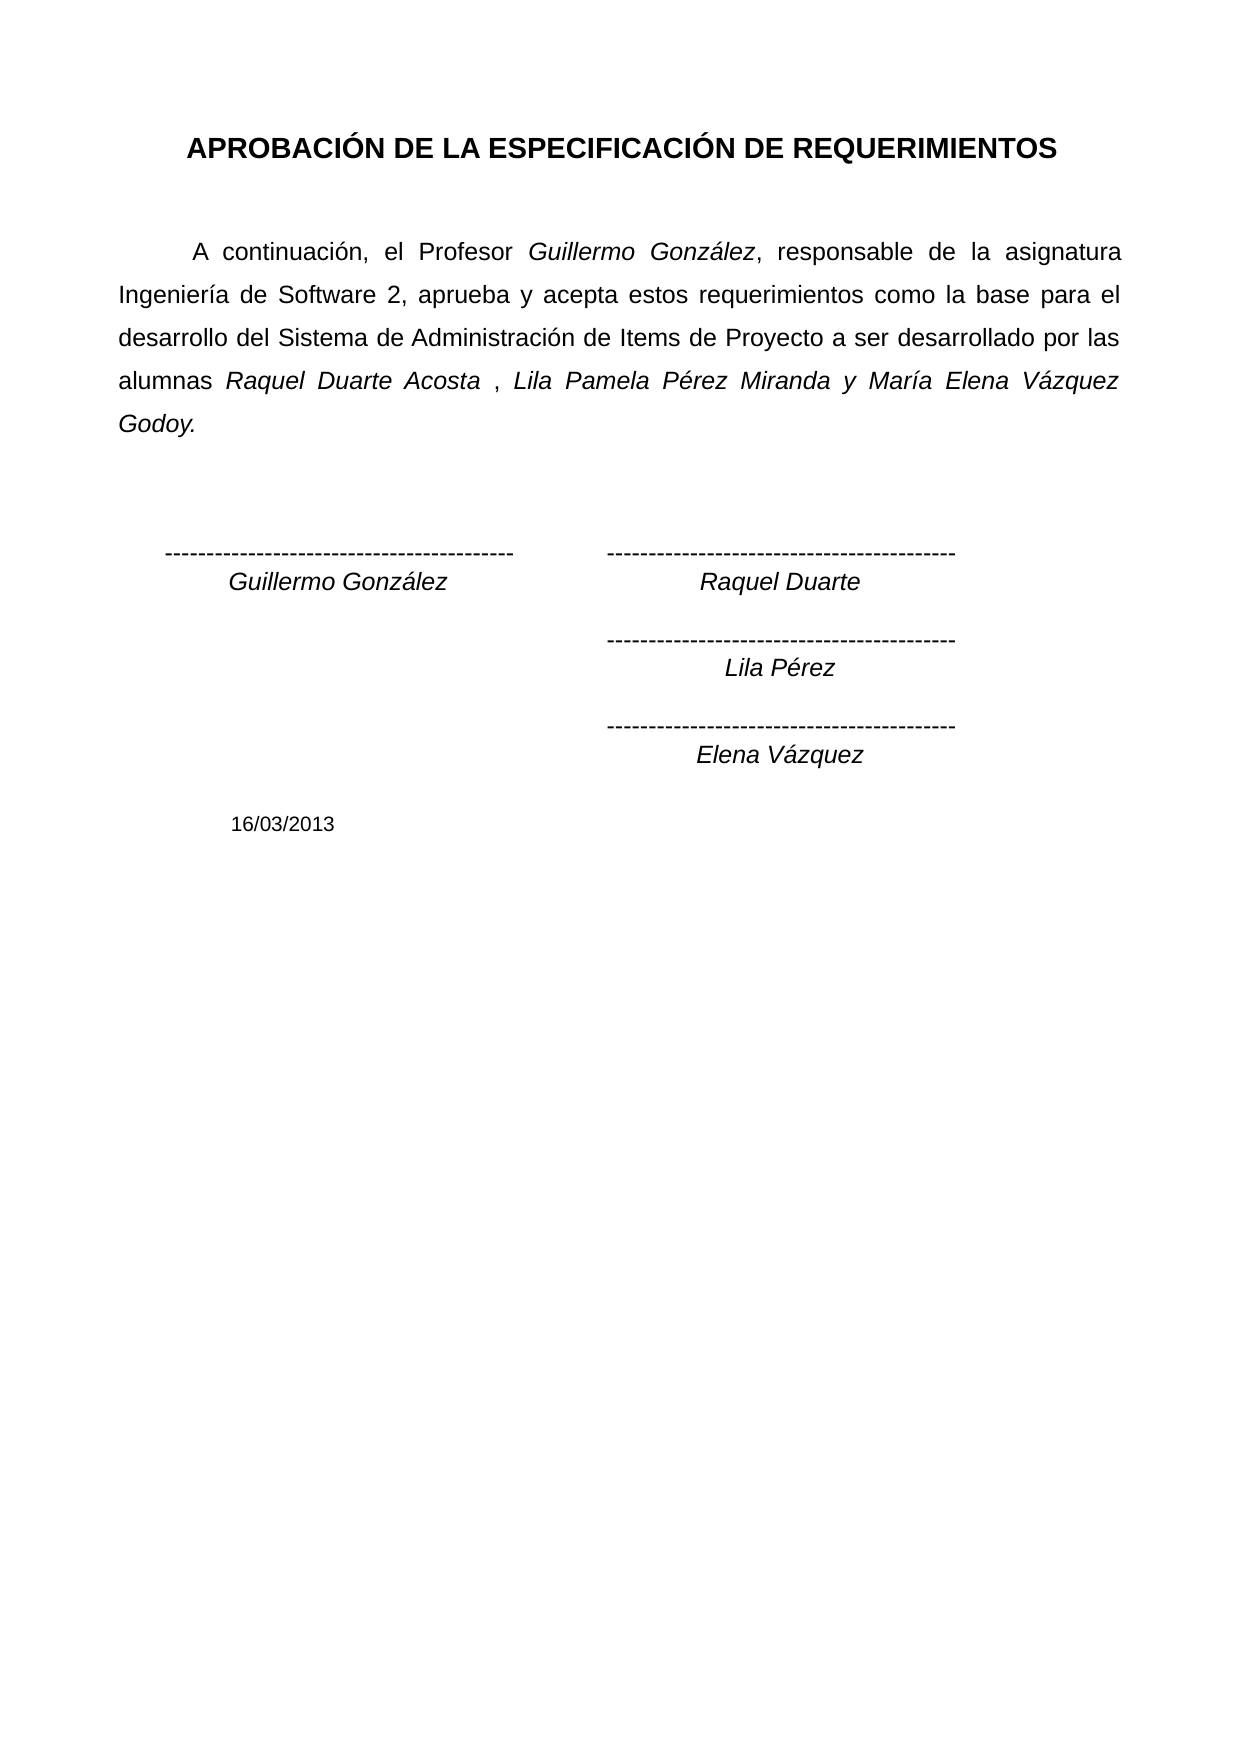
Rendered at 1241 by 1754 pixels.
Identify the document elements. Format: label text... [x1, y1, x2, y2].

table_header ------------------------------------------ [119, 539, 560, 567]
table_cell Raquel Duarte [560, 567, 1003, 596]
table_cell Guillermo González [119, 567, 560, 596]
table_cell [119, 625, 560, 653]
table_cell ------------------------------------------ [560, 625, 1003, 653]
table_cell ------------------------------------------ [560, 711, 1003, 740]
table_cell Elena Vázquez [560, 740, 1003, 768]
table_cell [119, 740, 560, 768]
table_cell [119, 682, 560, 711]
table_cell [119, 596, 560, 625]
text 16/03/2013 [231, 812, 1122, 836]
table_cell Lila Pérez [560, 654, 1003, 682]
table_cell [560, 682, 1003, 711]
table_header ------------------------------------------ [560, 539, 1003, 567]
table_cell [119, 711, 560, 740]
table_cell [119, 654, 560, 682]
text A continuación, el Profesor Guillermo González, responsable de la asignatura Ingeniería de Software 2, aprueba y acepta estos requerimientos como la base para el desarrollo del Sistema de Administración de Items de Proyecto a ser desarrollado por las alumnas Raquel Duarte Acosta , Lila Pamela Pérez Miranda y María Elena Vázquez Godoy. [118, 237, 1122, 438]
list Aprobación de la Especificación de Requerimientos [122, 131, 1122, 164]
table_cell [560, 596, 1003, 625]
